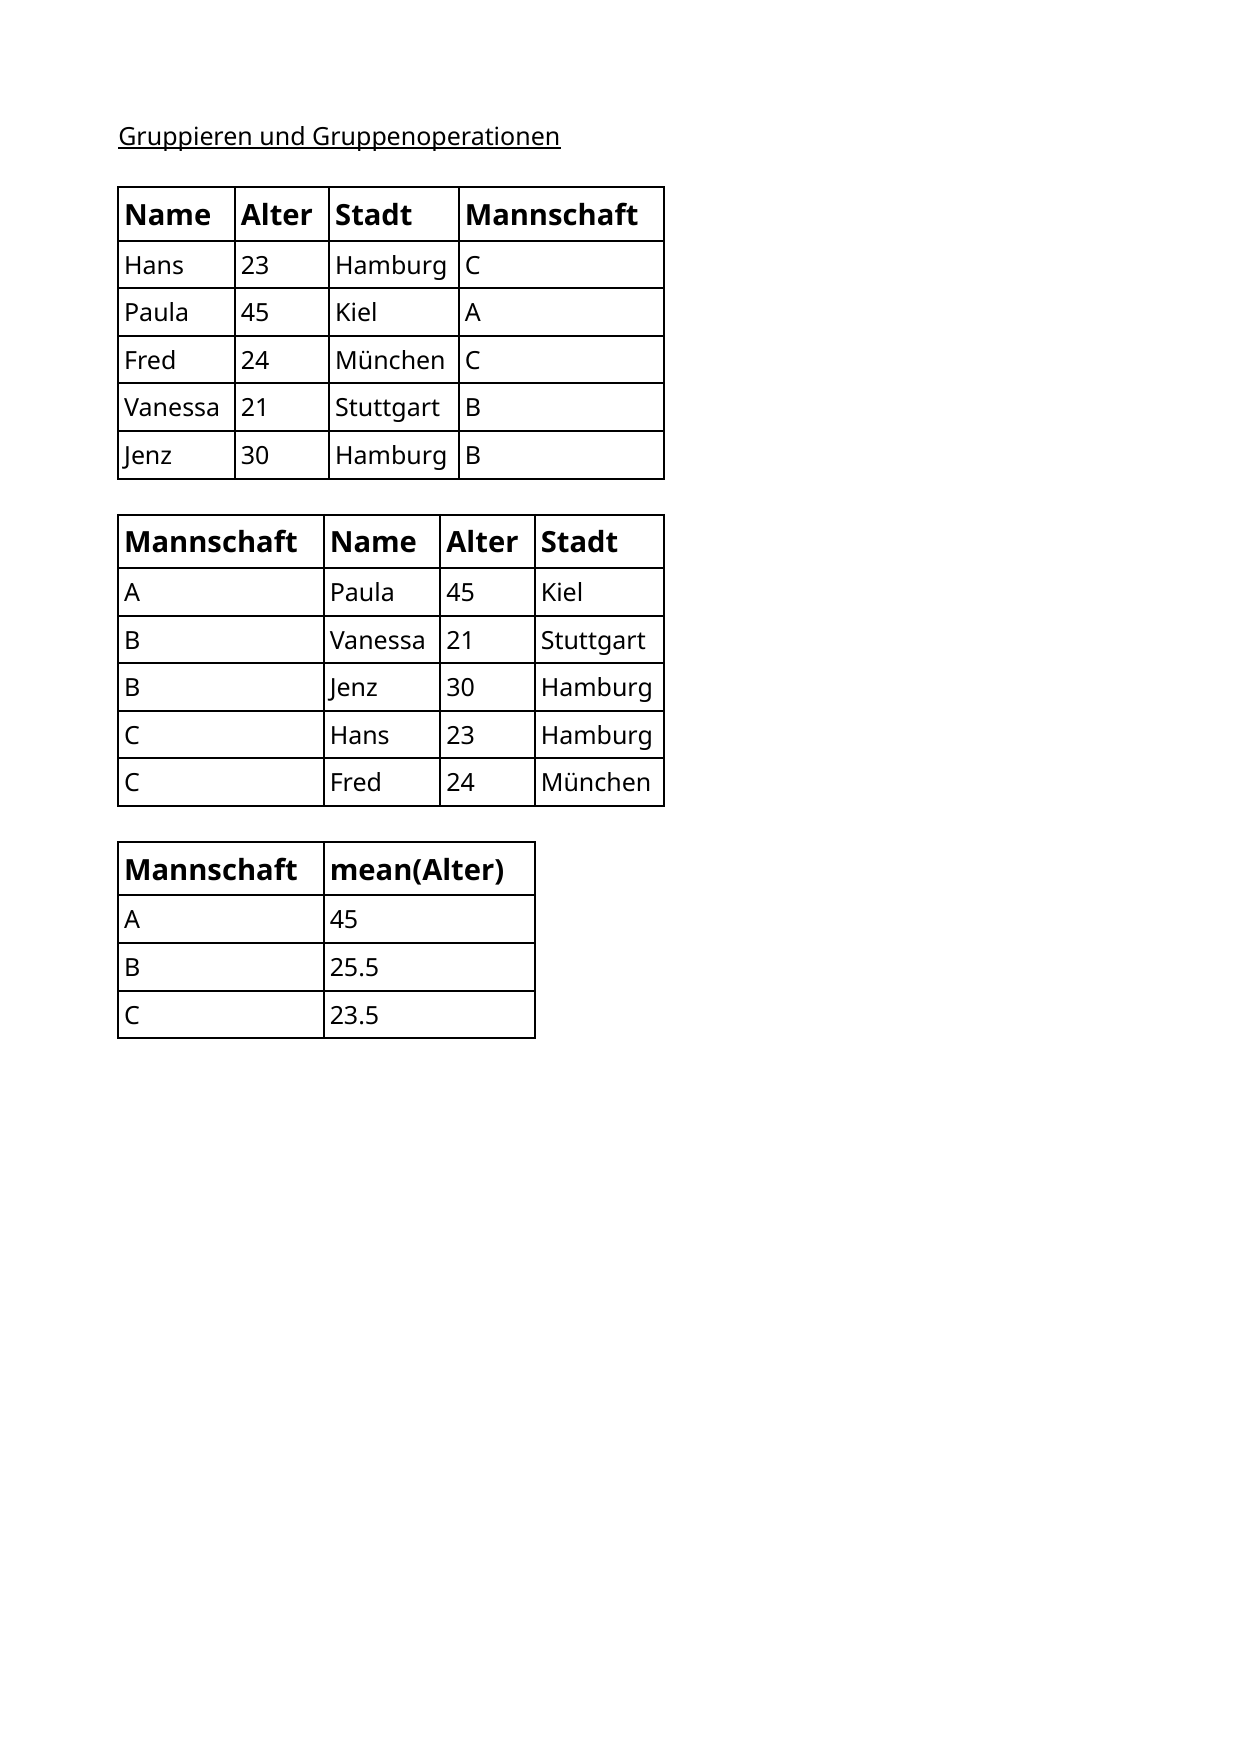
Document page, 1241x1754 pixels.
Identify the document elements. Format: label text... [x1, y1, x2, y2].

table_cell Hamburg [536, 664, 663, 710]
table_cell 45 [325, 896, 534, 942]
table_cell B [119, 617, 323, 662]
table_cell München [536, 759, 663, 805]
table_header mean(Alter) [325, 843, 534, 894]
table_cell Stuttgart [330, 384, 458, 430]
table_cell Hamburg [536, 712, 663, 757]
table_cell A [119, 896, 323, 942]
table_cell 21 [236, 384, 328, 430]
table_header Alter [236, 188, 328, 239]
table_cell Hamburg [330, 432, 458, 477]
table_cell C [119, 712, 323, 757]
table_cell 25.5 [325, 944, 534, 989]
table_cell C [460, 337, 663, 382]
table_cell 24 [441, 759, 534, 805]
table_header Mannschaft [119, 516, 323, 567]
table_cell A [119, 569, 323, 614]
table_cell Hans [119, 242, 234, 287]
table_cell Vanessa [119, 384, 234, 430]
table_cell 23 [236, 242, 328, 287]
table_cell 21 [441, 617, 534, 662]
table_cell Stuttgart [536, 617, 663, 662]
table_header Mannschaft [119, 843, 323, 894]
table_cell Hamburg [330, 242, 458, 287]
table_cell 45 [441, 569, 534, 614]
table_header Alter [441, 516, 534, 567]
table_cell B [119, 664, 323, 710]
table_cell 24 [236, 337, 328, 382]
table_cell C [460, 242, 663, 287]
table_cell 45 [236, 289, 328, 335]
table_header Stadt [330, 188, 458, 239]
text Gruppieren und Gruppenoperationen [118, 118, 1122, 152]
table_cell 23.5 [325, 992, 534, 1037]
table_header Name [325, 516, 439, 567]
table_header Name [119, 188, 234, 239]
table_header Mannschaft [460, 188, 663, 239]
table_cell B [119, 944, 323, 989]
table_cell C [119, 759, 323, 805]
table_cell C [119, 992, 323, 1037]
table_cell B [460, 432, 663, 477]
table_cell Hans [325, 712, 439, 757]
table_header Stadt [536, 516, 663, 567]
table_cell Kiel [536, 569, 663, 614]
table_cell B [460, 384, 663, 430]
table_cell Jenz [325, 664, 439, 710]
table_cell A [460, 289, 663, 335]
table_cell 30 [441, 664, 534, 710]
table_cell 23 [441, 712, 534, 757]
table_cell Fred [119, 337, 234, 382]
table_cell Fred [325, 759, 439, 805]
table_cell Jenz [119, 432, 234, 477]
table_cell München [330, 337, 458, 382]
table_cell 30 [236, 432, 328, 477]
table_cell Paula [325, 569, 439, 614]
table_cell Kiel [330, 289, 458, 335]
table_cell Paula [119, 289, 234, 335]
table_cell Vanessa [325, 617, 439, 662]
